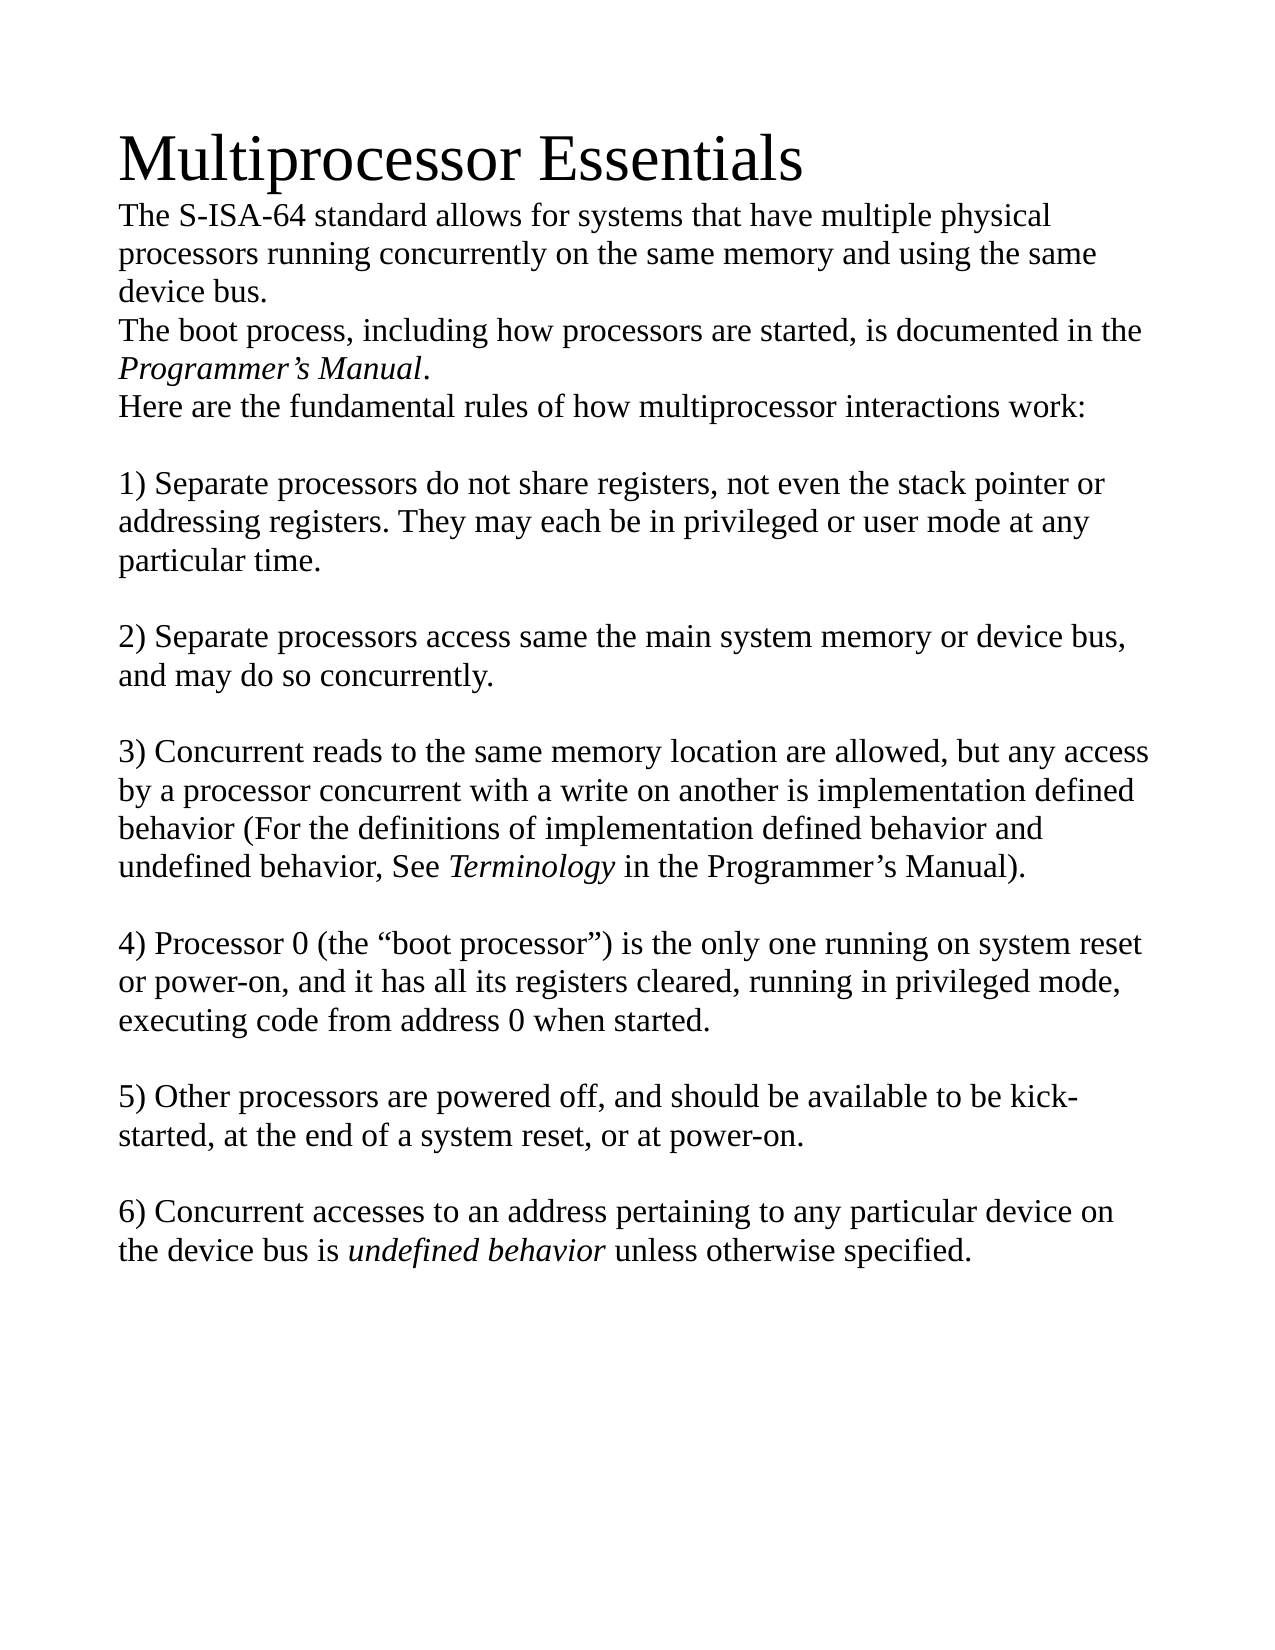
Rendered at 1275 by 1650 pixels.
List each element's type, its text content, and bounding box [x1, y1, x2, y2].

text Multiprocessor Essentials [118, 118, 1157, 195]
text The boot process, including how processors are started, is documented in the Programmer’s Manual. [118, 310, 1157, 386]
text 6) Concurrent accesses to an address pertaining to any particular device on the device bus is undefined behavior unless otherwise specified. [118, 1191, 1157, 1268]
text 3) Concurrent reads to the same memory location are allowed, but any access by a processor concurrent with a write on another is implementation defined behavior (For the definitions of implementation defined behavior and undefined behavior, See Terminology in the Programmer’s Manual). [118, 731, 1157, 885]
text Here are the fundamental rules of how multiprocessor interactions work: [118, 386, 1157, 425]
text 1) Separate processors do not share registers, not even the stack pointer or addressing registers. They may each be in privileged or user mode at any particular time. [118, 463, 1157, 578]
text 5) Other processors are powered off, and should be available to be kick-started, at the end of a system reset, or at power-on. [118, 1076, 1157, 1153]
text 4) Processor 0 (the “boot processor”) is the only one running on system reset or power-on, and it has all its registers cleared, running in privileged mode, executing code from address 0 when started. [118, 923, 1157, 1038]
text The S-ISA-64 standard allows for systems that have multiple physical processors running concurrently on the same memory and using the same device bus. [118, 195, 1157, 310]
text 2) Separate processors access same the main system memory or device bus, and may do so concurrently. [118, 616, 1157, 693]
